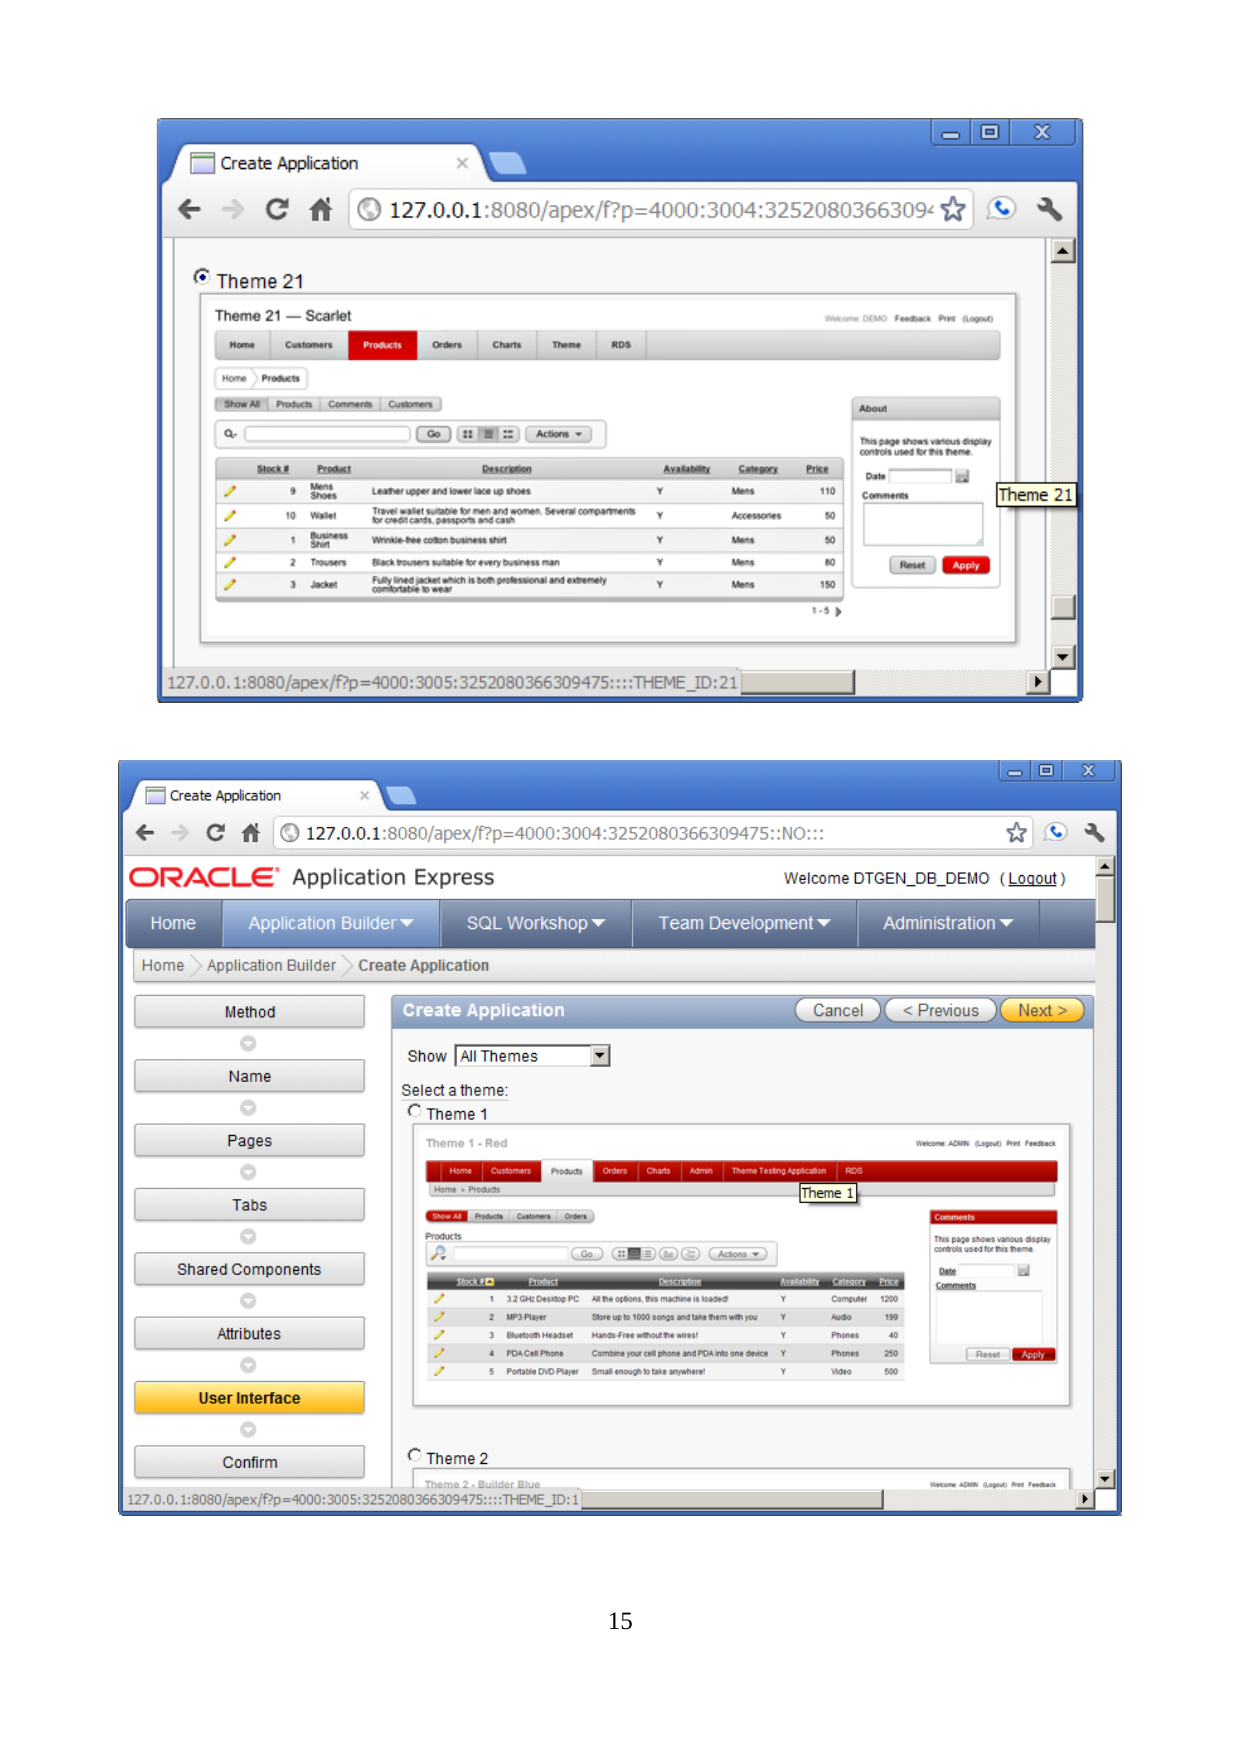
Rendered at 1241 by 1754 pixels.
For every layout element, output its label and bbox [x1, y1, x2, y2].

picture [118, 760, 1122, 1516]
picture [156, 118, 1084, 703]
